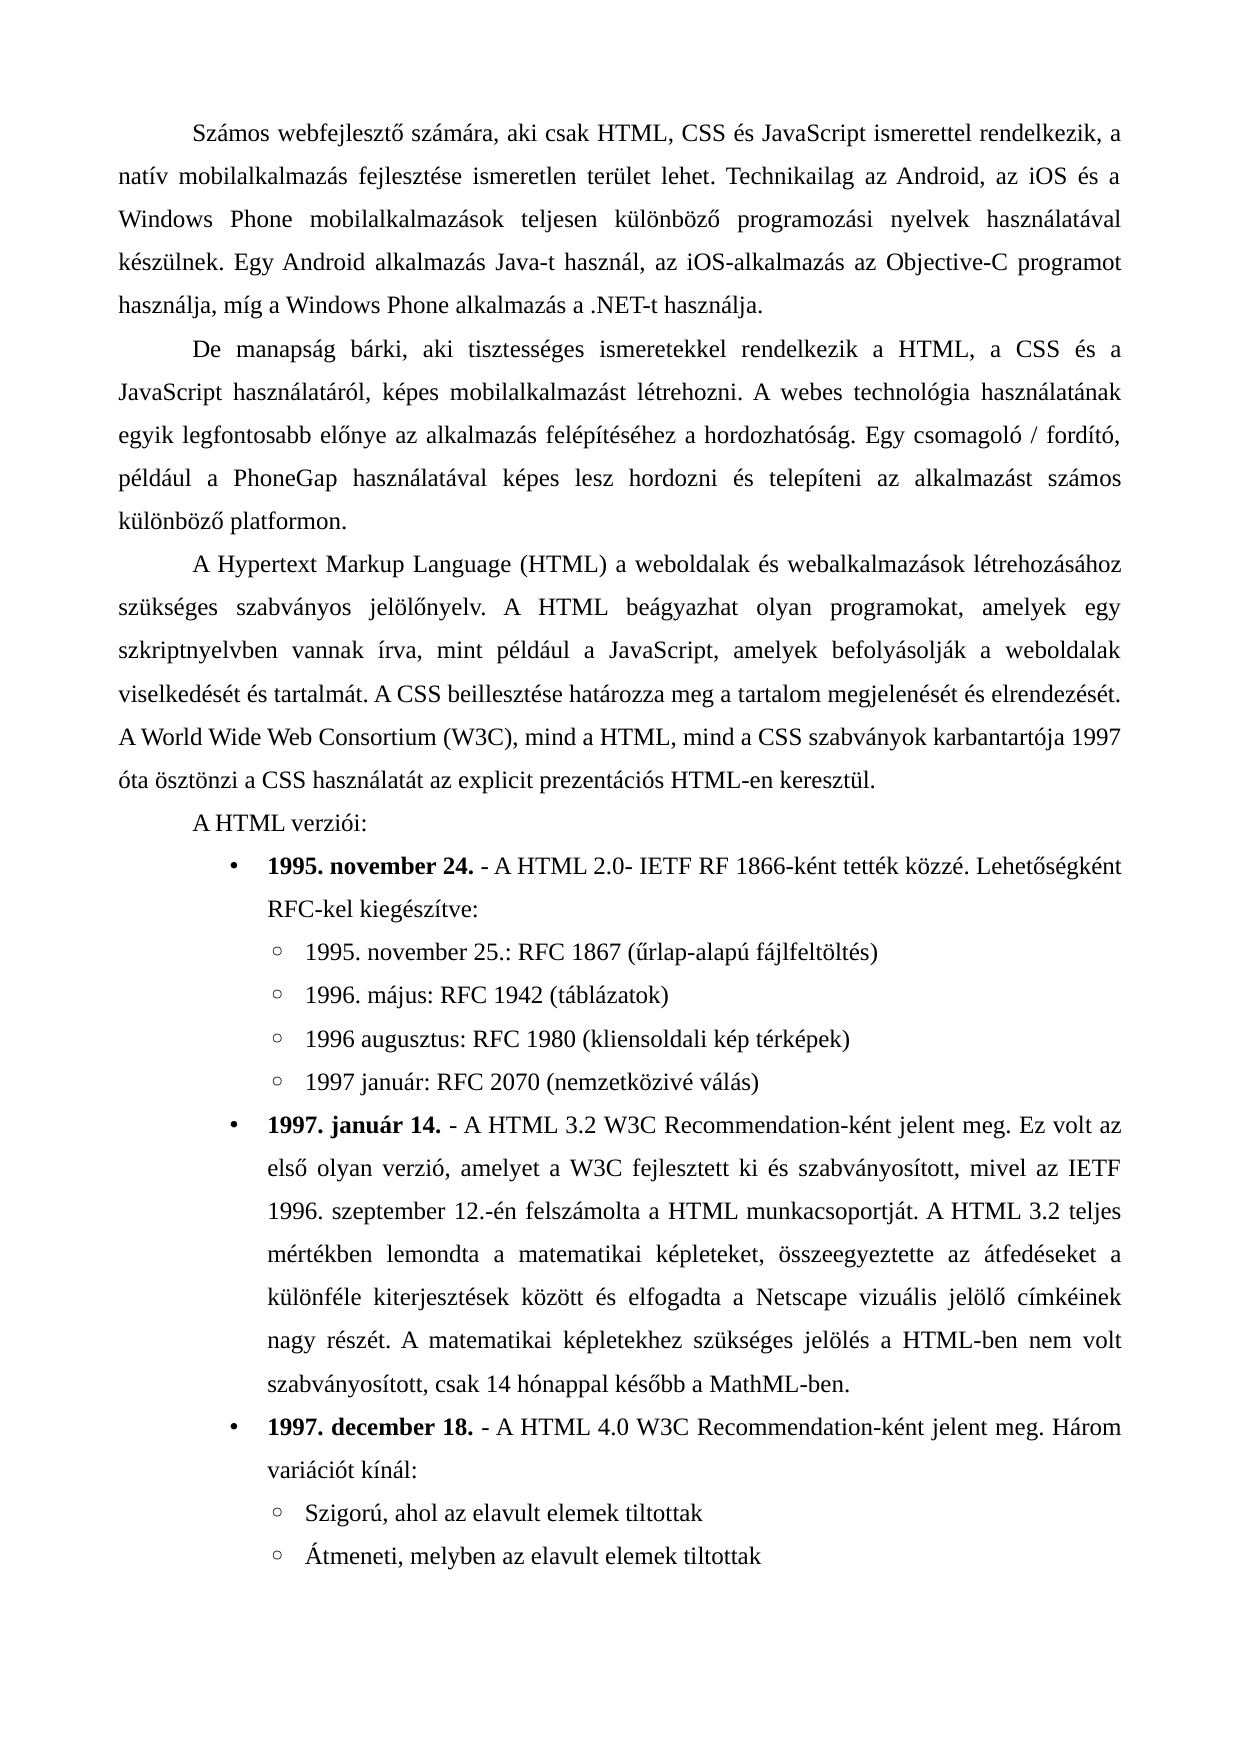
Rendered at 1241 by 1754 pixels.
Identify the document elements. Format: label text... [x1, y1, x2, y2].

list Szigorú, ahol az elavult elemek tiltottak [267, 1498, 1122, 1527]
list 1997. december 18. - A HTML 4.0 W3C Recommendation-ként jelent meg. Három variációt kínál: [229, 1412, 1122, 1484]
list 1996 augusztus: RFC 1980 (kliensoldali kép térképek) [267, 1024, 1122, 1052]
text De manapság bárki, aki tisztességes ismeretekkel rendelkezik a HTML, a CSS és a JavaScript használatáról, képes mobilalkalmazást létrehozni. A webes technológia használatának egyik legfontosabb előnye az alkalmazás felépítéséhez a hordozhatóság. Egy csomagoló / fordító, például a PhoneGap használatával képes lesz hordozni és telepíteni az alkalmazást számos különböző platformon. [118, 334, 1122, 535]
list 1996. május: RFC 1942 (táblázatok) [267, 981, 1122, 1009]
text A HTML verziói: [118, 808, 1122, 837]
text A Hypertext Markup Language (HTML) a weboldalak és webalkalmazások létrehozásához szükséges szabványos jelölőnyelv. A HTML beágyazhat olyan programokat, amelyek egy szkriptnyelvben vannak írva, mint például a JavaScript, amelyek befolyásolják a weboldalak viselkedését és tartalmát. A CSS beillesztése határozza meg a tartalom megjelenését és elrendezését. A World Wide Web Consortium (W3C), mind a HTML, mind a CSS szabványok karbantartója 1997 óta ösztönzi a CSS használatát az explicit prezentációs HTML-en keresztül. [118, 549, 1122, 794]
text Számos webfejlesztő számára, aki csak HTML, CSS és JavaScript ismerettel rendelkezik, a natív mobilalkalmazás fejlesztése ismeretlen terület lehet. Technikailag az Android, az iOS és a Windows Phone mobilalkalmazások teljesen különböző programozási nyelvek használatával készülnek. Egy Android alkalmazás Java-t használ, az iOS-alkalmazás az Objective-C programot használja, míg a Windows Phone alkalmazás a .NET-t használja. [118, 118, 1122, 319]
list 1997. január 14. - A HTML 3.2 W3C Recommendation-ként jelent meg. Ez volt az első olyan verzió, amelyet a W3C fejlesztett ki és szabványosított, mivel az IETF 1996. szeptember 12.-én felszámolta a HTML munkacsoportját. A HTML 3.2 teljes mértékben lemondta a matematikai képleteket, összeegyeztette az átfedéseket a különféle kiterjesztések között és elfogadta a Netscape vizuális jelölő címkéinek nagy részét. A matematikai képletekhez szükséges jelölés a HTML-ben nem volt szabványosított, csak 14 hónappal később a MathML-ben. [229, 1110, 1122, 1397]
list 1997 január: RFC 2070 (nemzetközivé válás) [267, 1067, 1122, 1096]
list 1995. november 25.: RFC 1867 (űrlap-alapú fájlfeltöltés) [267, 937, 1122, 966]
list 1995. november 24. - A HTML 2.0- IETF RF 1866-ként tették közzé. Lehetőségként RFC-kel kiegészítve: [229, 851, 1122, 923]
list Átmeneti, melyben az elavult elemek tiltottak [267, 1541, 1122, 1570]
